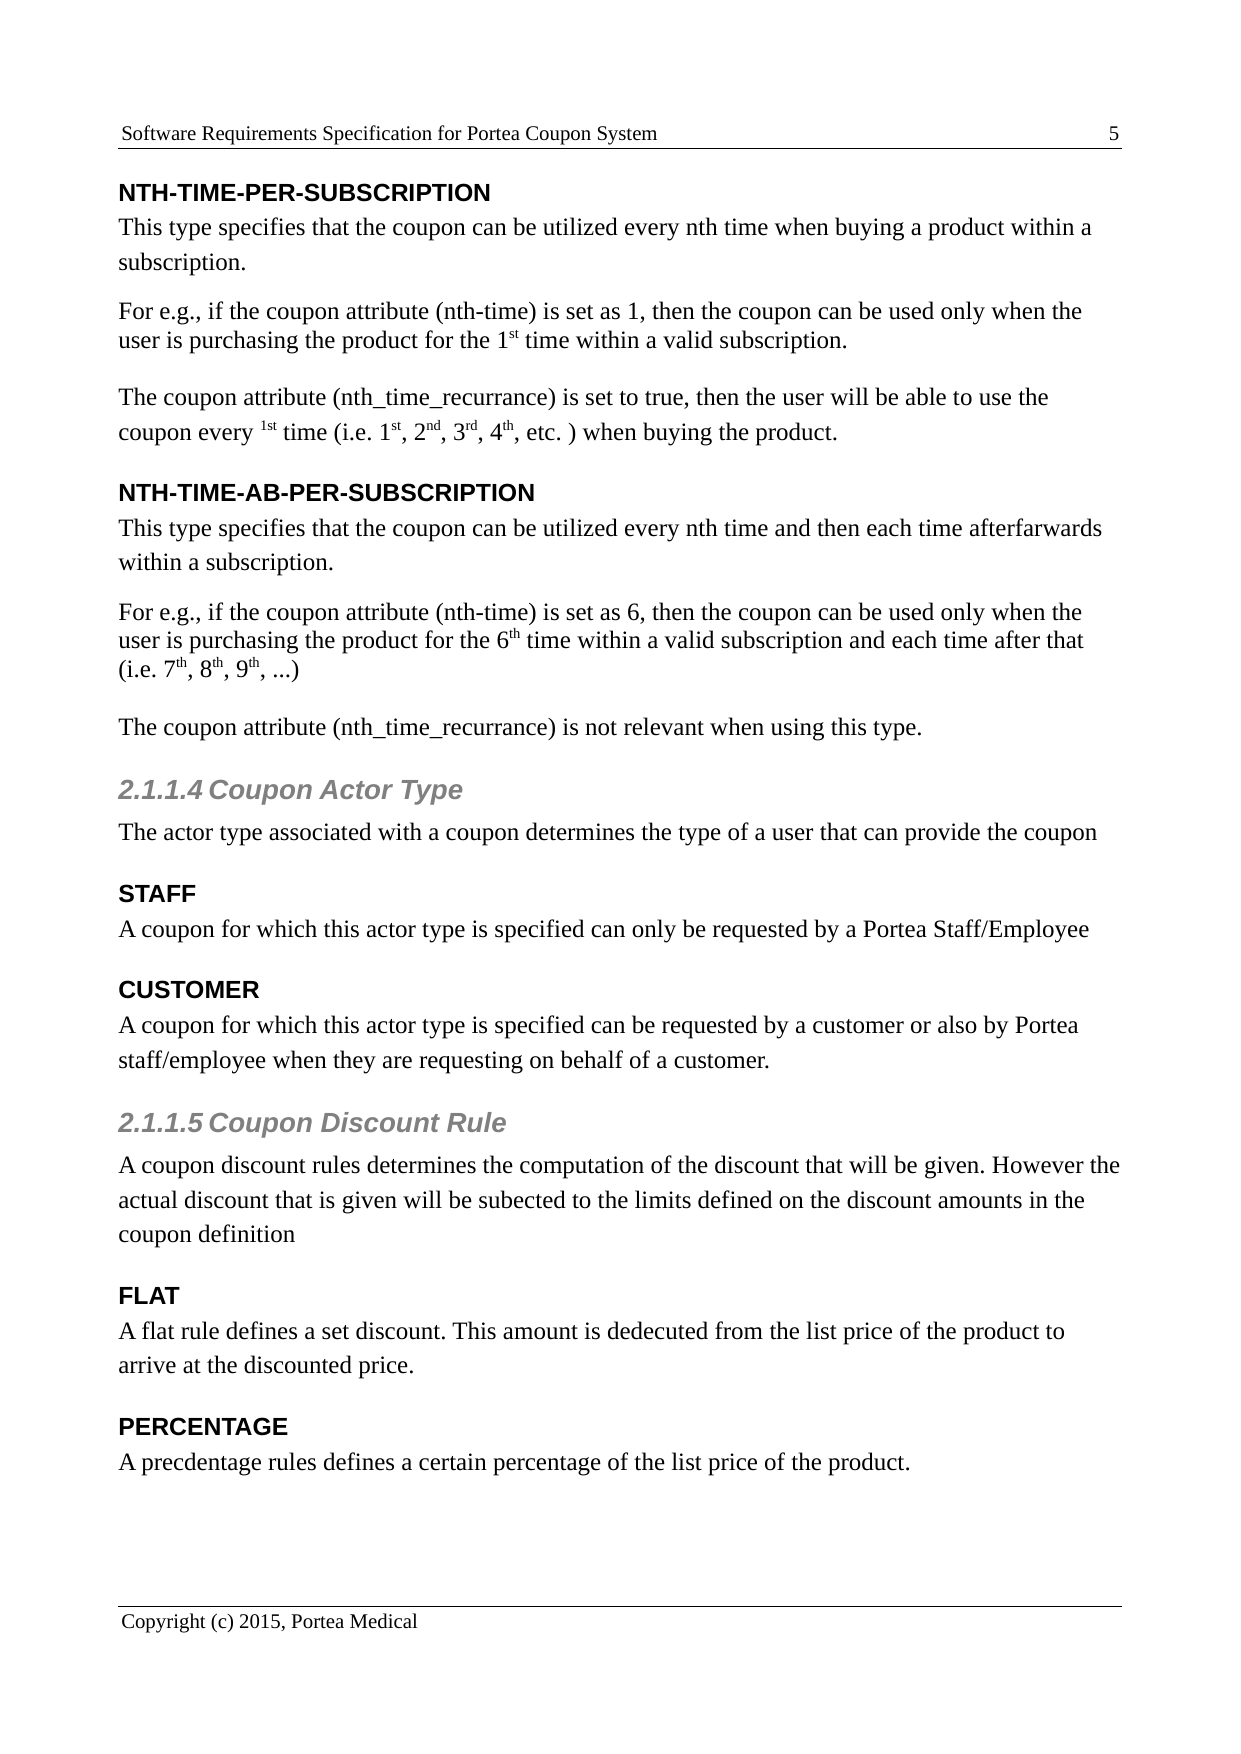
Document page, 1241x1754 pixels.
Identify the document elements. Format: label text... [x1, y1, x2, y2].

subtitle FLAT [118, 1281, 1122, 1310]
text A precdentage rules defines a certain percentage of the list price of the product. [118, 1447, 1122, 1476]
text This type specifies that the coupon can be utilized every nth time and then each time afterfarwards within a subscription. [118, 513, 1122, 576]
subtitle NTH-TIME-AB-PER-SUBSCRIPTION [118, 478, 1122, 507]
text A coupon for which this actor type is specified can be requested by a customer or also by Portea staff/employee when they are requesting on behalf of a customer. [118, 1010, 1122, 1073]
subtitle PERCENTAGE [118, 1412, 1122, 1441]
text The coupon attribute (nth_time_recurrance) is set to true, then the user will be able to use the coupon every 1st time (i.e. 1st, 2nd, 3rd, 4th, etc. ) when buying the product. [118, 382, 1122, 445]
text The actor type associated with a coupon determines the type of a user that can provide the coupon [118, 817, 1122, 846]
text A coupon discount rules determines the computation of the discount that will be given. However the actual discount that is given will be subected to the limits defined on the discount amounts in the coupon definition [118, 1151, 1122, 1248]
text For e.g., if the coupon attribute (nth-time) is set as 6, then the coupon can be used only when the user is purchasing the product for the 6th time within a valid subscription and each time after that (i.e. 7th, 8th, 9th, ...) [118, 597, 1122, 683]
subtitle Coupon Discount Rule [118, 1106, 1122, 1138]
subtitle Coupon Actor Type [118, 773, 1122, 805]
text This type specifies that the coupon can be utilized every nth time when buying a product within a subscription. [118, 212, 1122, 276]
text The coupon attribute (nth_time_recurrance) is not relevant when using this type. [118, 712, 1122, 740]
text For e.g., if the coupon attribute (nth-time) is set as 1, then the coupon can be used only when the user is purchasing the product for the 1st time within a valid subscription. [118, 296, 1122, 353]
text A flat rule defines a set discount. This amount is dedecuted from the list price of the product to arrive at the discounted price. [118, 1316, 1122, 1379]
subtitle CUSTOMER [118, 975, 1122, 1004]
subtitle NTH-TIME-PER-SUBSCRIPTION [118, 178, 1122, 206]
text A coupon for which this actor type is specified can only be requested by a Portea Staff/Employee [118, 914, 1122, 943]
subtitle STAFF [118, 879, 1122, 908]
